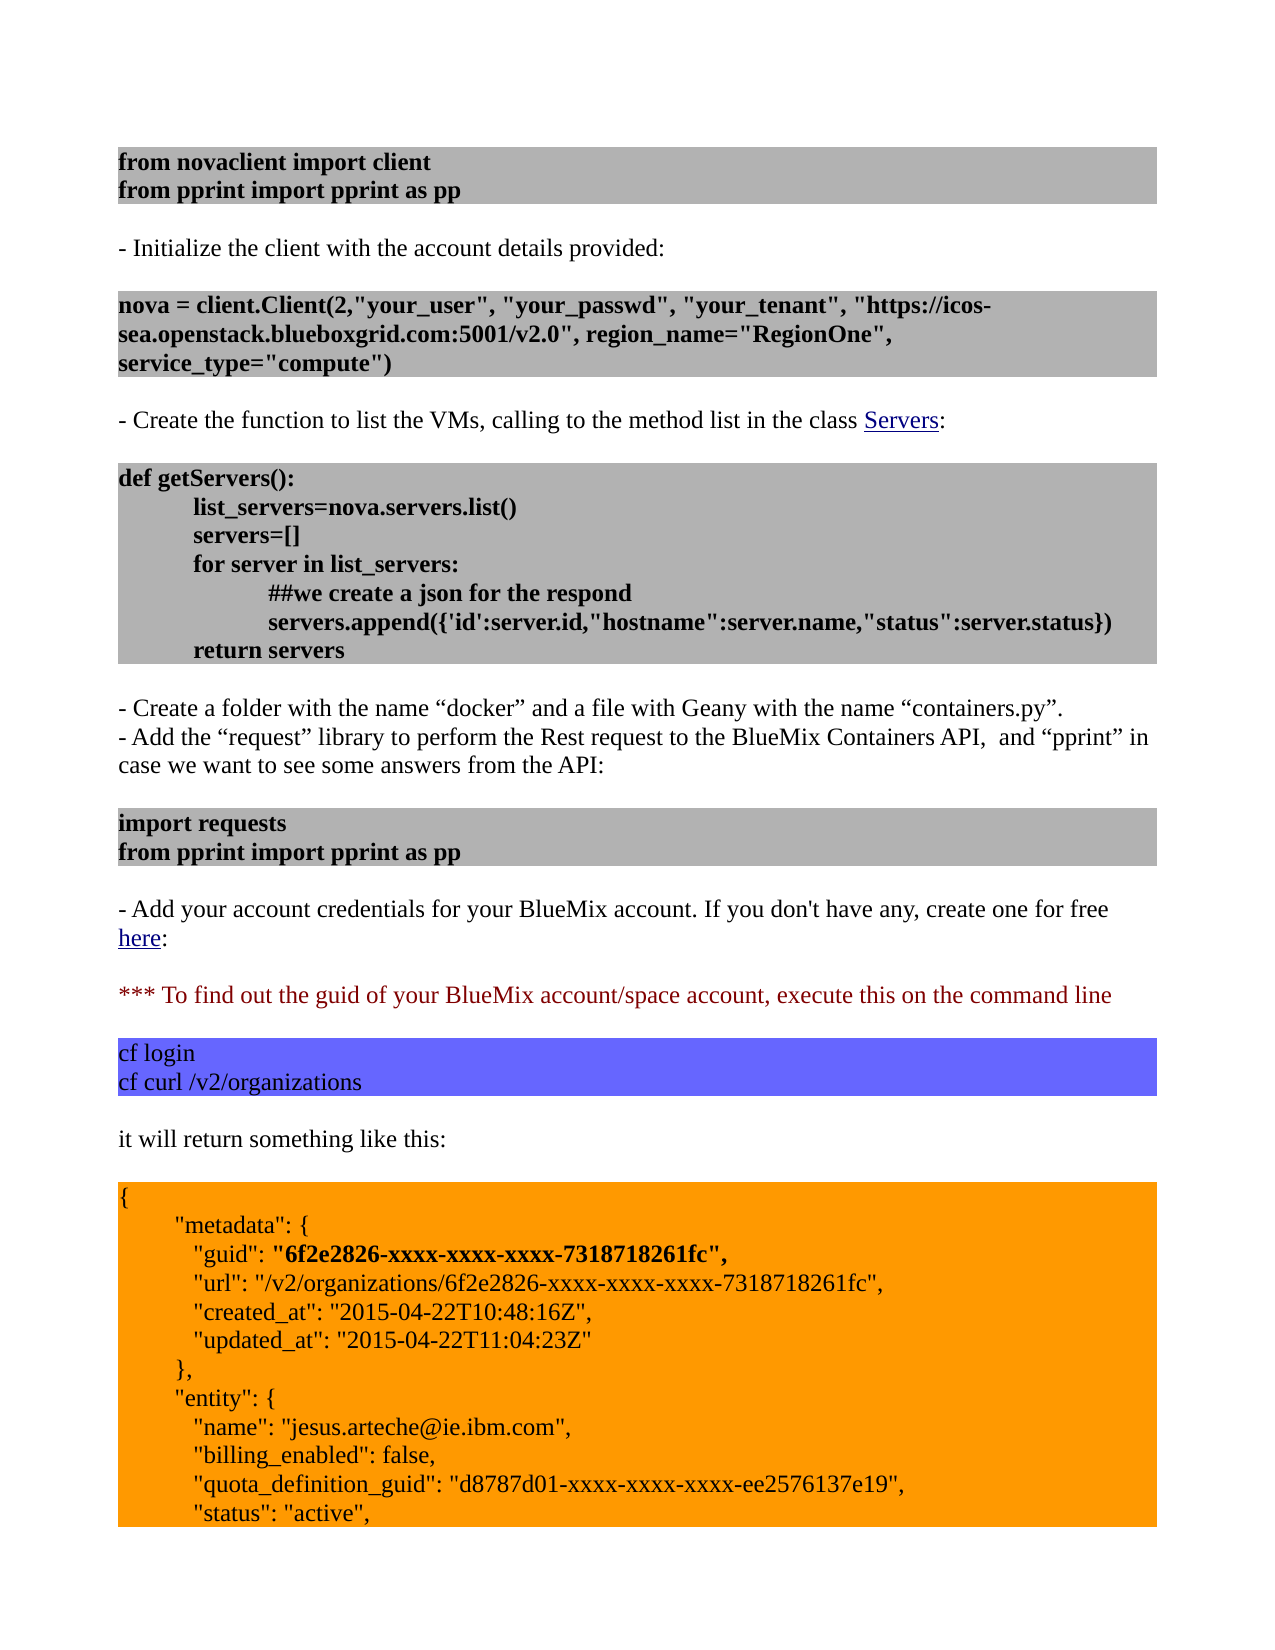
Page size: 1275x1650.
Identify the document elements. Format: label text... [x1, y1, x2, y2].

text from pprint import pprint as pp [118, 837, 1157, 866]
text cf curl /v2/organizations [118, 1067, 1157, 1096]
text "updated_at": "2015-04-22T11:04:23Z" [118, 1326, 1157, 1354]
text - Initialize the client with the account details provided: [118, 233, 1157, 262]
text return servers [118, 636, 1157, 664]
text "quota_definition_guid": "d8787d01-xxxx-xxxx-xxxx-ee2576137e19", [118, 1469, 1157, 1498]
text from novaclient import client [118, 147, 1157, 176]
text "created_at": "2015-04-22T10:48:16Z", [118, 1297, 1157, 1326]
text "billing_enabled": false, [118, 1441, 1157, 1469]
text "entity": { [118, 1383, 1157, 1412]
text - Add your account credentials for your BlueMix account. If you don't have any, create one for free here: [118, 894, 1157, 952]
text "guid": "6f2e2826-xxxx-xxxx-xxxx-7318718261fc", [118, 1239, 1157, 1268]
text def getServers(): [118, 463, 1157, 492]
text servers.append({'id':server.id,"hostname":server.name,"status":server.status}) [118, 607, 1157, 636]
text "name": "jesus.arteche@ie.ibm.com", [118, 1412, 1157, 1441]
text servers=[] [118, 521, 1157, 549]
text cf login [118, 1038, 1157, 1067]
text - Create a folder with the name “docker” and a file with Geany with the name “containers.py”. [118, 693, 1157, 722]
text { [118, 1182, 1157, 1211]
text }, [118, 1354, 1157, 1383]
text "metadata": { [118, 1211, 1157, 1239]
text from pprint import pprint as pp [118, 176, 1157, 204]
text import requests [118, 808, 1157, 837]
text "status": "active", [118, 1498, 1157, 1527]
text - Add the “request” library to perform the Rest request to the BlueMix Containers API, and “pprint” in case we want to see some answers from the API: [118, 722, 1157, 779]
text - Create the function to list the VMs, calling to the method list in the class Servers: [118, 406, 1157, 434]
text "url": "/v2/organizations/6f2e2826-xxxx-xxxx-xxxx-7318718261fc", [118, 1268, 1157, 1297]
text ##we create a json for the respond [118, 578, 1157, 607]
text nova = client.Client(2,"your_user", "your_passwd", "your_tenant", "https://icos-sea.openstack.blueboxgrid.com:5001/v2.0", region_name="RegionOne", service_type="compute") [118, 291, 1157, 377]
text it will return something like this: [118, 1124, 1157, 1153]
text for server in list_servers: [118, 549, 1157, 578]
text list_servers=nova.servers.list() [118, 492, 1157, 521]
text *** To find out the guid of your BlueMix account/space account, execute this on the command line [118, 981, 1157, 1009]
